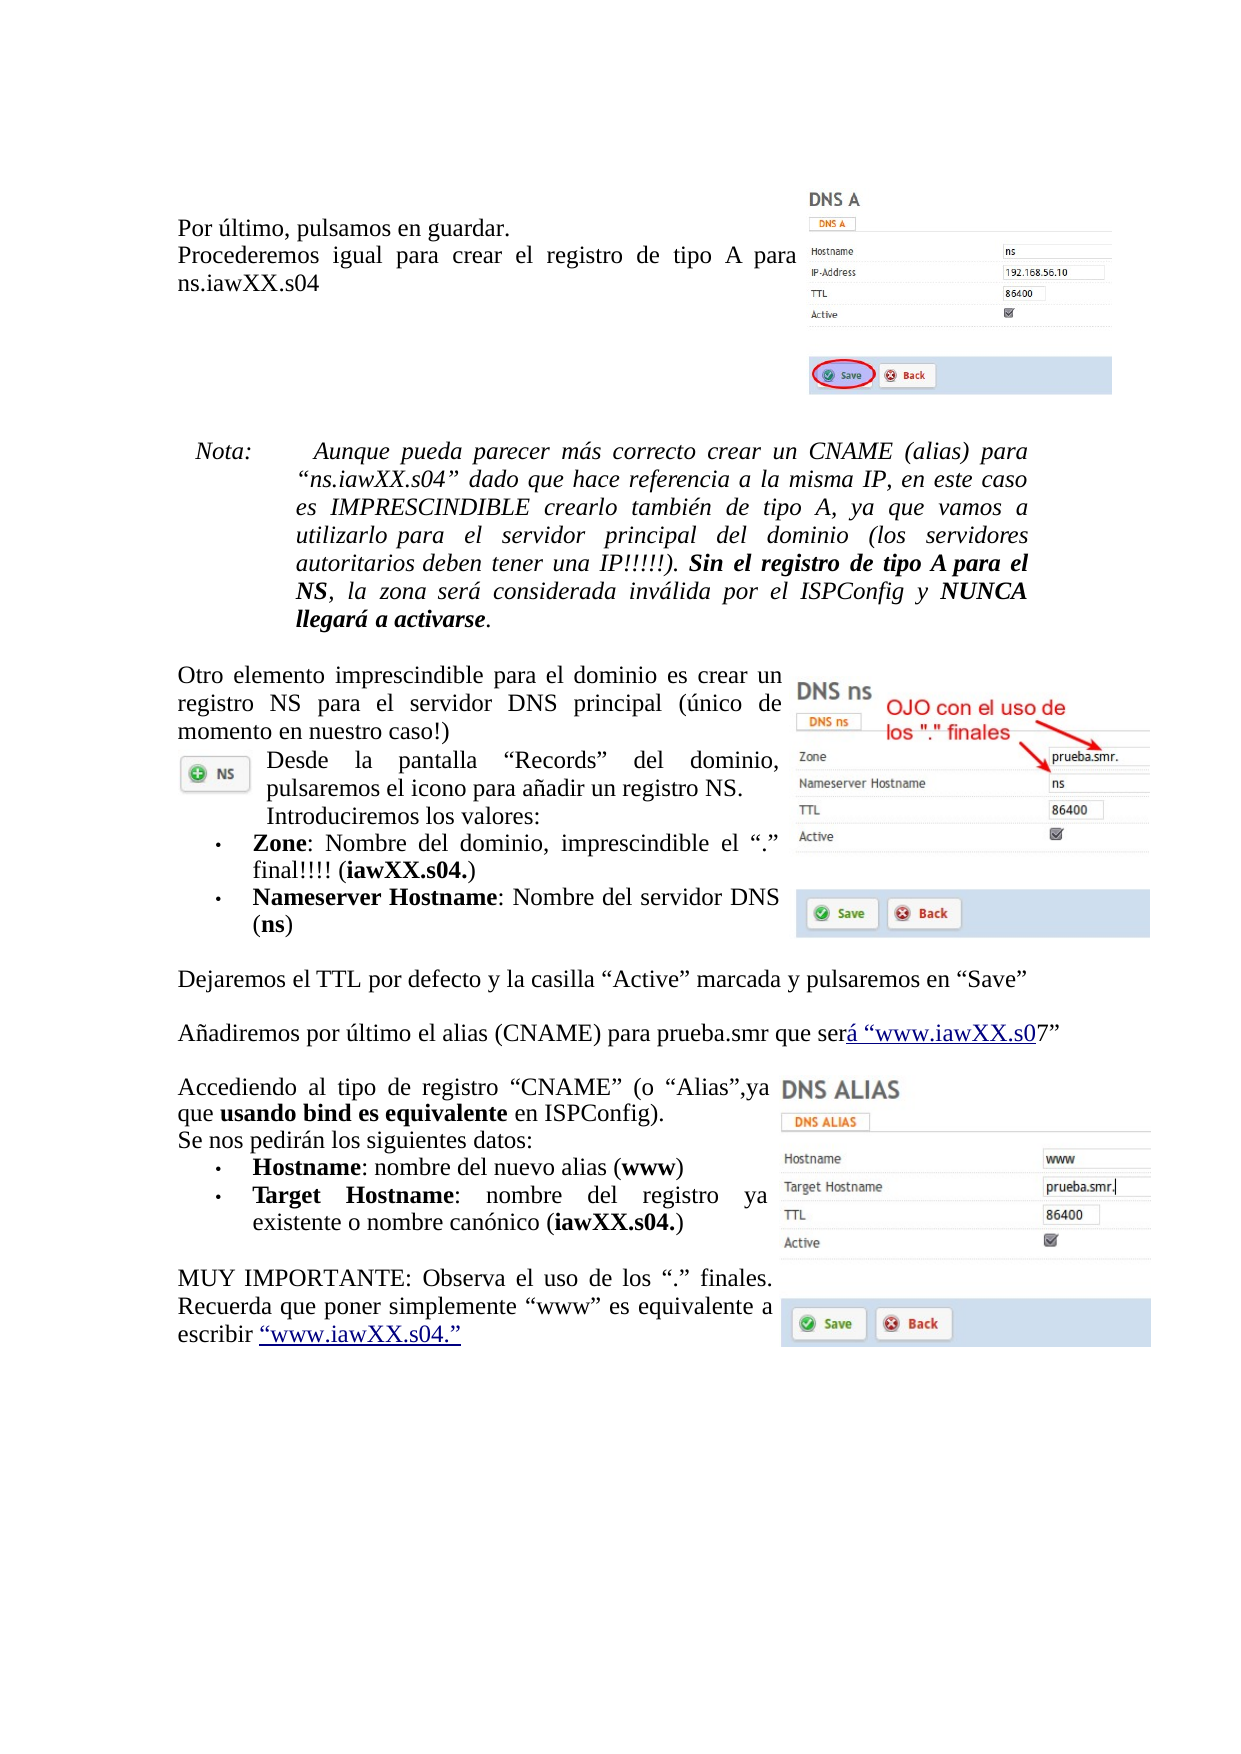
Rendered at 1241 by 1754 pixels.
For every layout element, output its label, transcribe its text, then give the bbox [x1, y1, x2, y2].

text • Target Hostname: nombre del registro ya existente o nombre canónico (iawXX.s04.) [215, 1182, 773, 1236]
picture [789, 676, 1150, 954]
text • Nameserver Hostname: Nombre del servidor DNS [215, 884, 789, 911]
text [1150, 911, 1163, 938]
picture [779, 1075, 1151, 1347]
text Otro elemento imprescindible para el dominio es crear un registro NS para el servidor DNS principal (único de momento en nuestro caso!) [177, 660, 782, 745]
text [1112, 213, 1163, 242]
text Desde la pantalla “Records” del dominio, pulsaremos el icono para añadir un registro NS. Introduciremos los valores: [266, 745, 783, 830]
text (ns) [252, 911, 789, 938]
text MUY IMPORTANTE: Observa el uso de los “.” finales. Recuerda que poner simplemente “www” es equivalente a escribir “www.iawXX.s04.” [177, 1263, 773, 1348]
text Dejaremos el TTL por defecto y la casilla “Active” marcada y pulsaremos en “Save” Añadiremos por último el alias (CNAME) para prueba.smr que será “www.iawXX.s07” Accediendo al tipo de registro “CNAME” (o “Alias”,ya [177, 944, 1060, 1106]
text • Zone: Nombre del dominio, imprescindible el “.” [215, 830, 789, 857]
text final!!!! (iawXX.s04.) [252, 857, 789, 884]
text Nota: Aunque pueda parecer más correcto crear un CNAME (alias) para “ns.iawXX.s04” dado que hace referencia a la misma IP, en este caso es IMPRESCINDIBLE crearlo también de tipo A, ya que vamos a utilizarlo para el servidor principal del dominio (los servidores autoritarios deben tener una IP!!!!!). Sin el registro de tipo A para el NS, la zona será considerada inválida por el ISPConfig y NUNCA llegará a activarse. [195, 436, 1028, 632]
text Se nos pedirán los siguientes datos: [177, 1127, 536, 1154]
text Por último, pulsamos en guardar. [177, 213, 806, 242]
picture [806, 188, 1112, 395]
picture [178, 749, 255, 799]
text que usando bind es equivalente en ISPConfig). [177, 1106, 668, 1127]
text • Hostname: nombre del nuevo alias (www) [215, 1154, 779, 1181]
text Procederemos igual para crear el registro de tipo A para ns.iawXX.s04 [177, 242, 799, 296]
